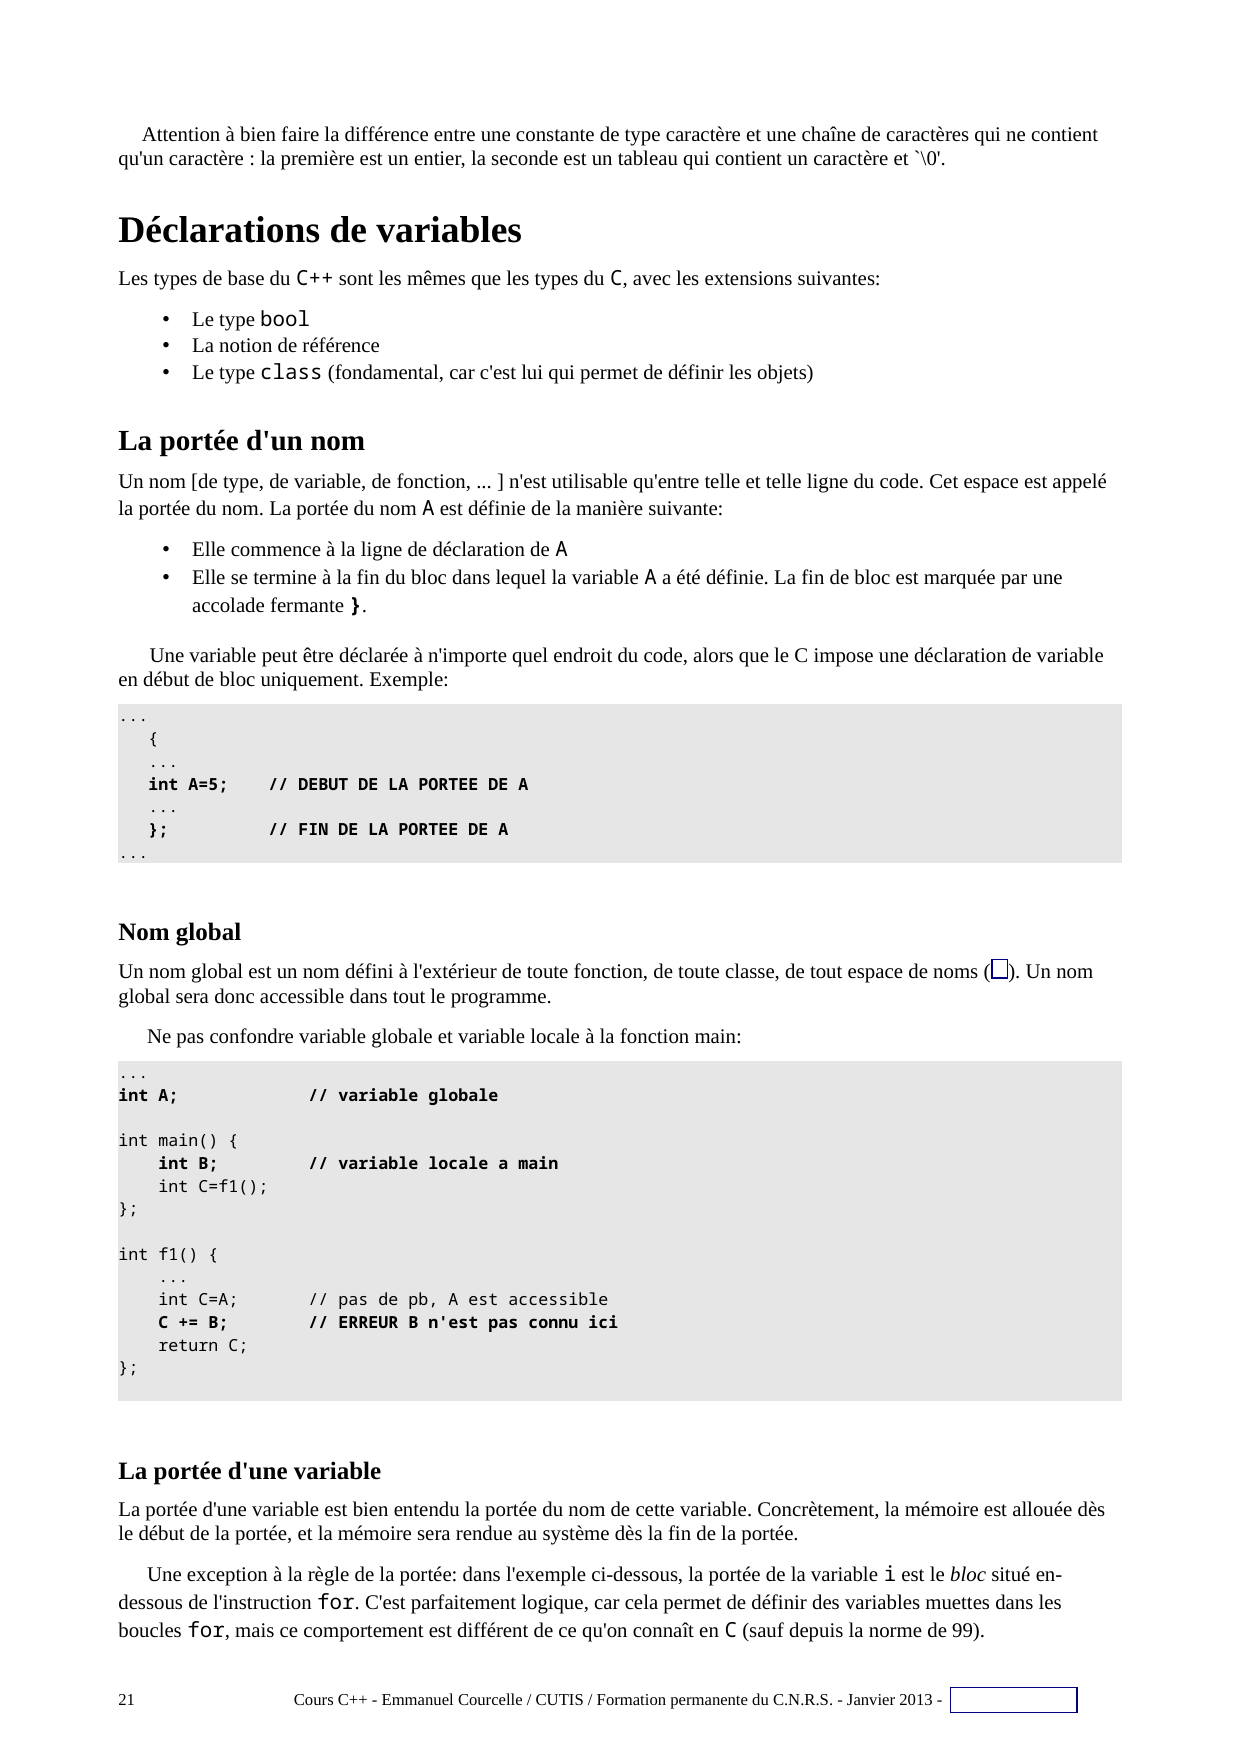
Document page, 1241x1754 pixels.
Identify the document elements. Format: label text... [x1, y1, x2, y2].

text }; [118, 1197, 1122, 1219]
text ... [118, 795, 1122, 817]
text C += B; // ERREUR B n'est pas connu ici [118, 1310, 1122, 1333]
text int main() { [118, 1129, 1122, 1151]
text int C=A; // pas de pb, A est accessible [118, 1288, 1122, 1310]
text { [118, 727, 1122, 749]
list Le type class (fondamental, car c'est lui qui permet de définir les objets) [162, 357, 1122, 385]
text ... [118, 704, 1122, 727]
text Un nom [de type, de variable, de fonction, ... ] n'est utilisable qu'entre telle et telle ligne du code. Cet espace est appelé la portée du nom. La portée du nom A est définie de la manière suivante: [118, 469, 1122, 521]
subtitle La portée d'un nom [118, 423, 1122, 456]
list Elle commence à la ligne de déclaration de A [162, 534, 1122, 562]
text int A; // variable globale [118, 1083, 1122, 1106]
text ... [118, 1061, 1122, 1083]
text Ne pas confondre variable globale et variable locale à la fonction main: [118, 1020, 1122, 1048]
text Une variable peut être déclarée à n'importe quel endroit du code, alors que le C impose une déclaration de variable en début de bloc uniquement. Exemple: [118, 632, 1122, 691]
text }; [118, 1356, 1122, 1378]
list Elle se termine à la fin du bloc dans lequel la variable A a été définie. La fin de bloc est marquée par une accolade fermante }. [162, 562, 1122, 619]
text int B; // variable locale a main [118, 1151, 1122, 1174]
text }; // FIN DE LA PORTEE DE A [118, 817, 1122, 840]
text int f1() { [118, 1242, 1122, 1265]
list Le type bool [162, 304, 1122, 333]
text ... [118, 840, 1122, 863]
text Les types de base du C++ sont les mêmes que les types du C, avec les extensions suivantes: [118, 263, 1122, 292]
text int C=f1(); [118, 1174, 1122, 1197]
subtitle La portée d'une variable [118, 1456, 1122, 1484]
text La portée d'une variable est bien entendu la portée du nom de cette variable. Concrètement, la mémoire est allouée dès le début de la portée, et la mémoire sera rendue au système dès la fin de la portée. [118, 1497, 1122, 1545]
list La notion de référence [162, 333, 1122, 357]
text Attention à bien faire la différence entre une constante de type caractère et une chaîne de caractères qui ne contient qu'un caractère : la première est un entier, la seconde est un tableau qui contient un caractère et `\0'. [118, 118, 1122, 170]
text ... [118, 1265, 1122, 1288]
subtitle Déclarations de variables [118, 208, 1122, 251]
subtitle Nom global [118, 917, 1122, 946]
text int A=5; // DEBUT DE LA PORTEE DE A [118, 772, 1122, 795]
text return C; [118, 1333, 1122, 1356]
text ... [118, 749, 1122, 772]
text Une exception à la règle de la portée: dans l'exemple ci-dessous, la portée de la variable i est le bloc situé en-dessous de l'instruction for. C'est parfaitement logique, car cela permet de définir des variables muettes dans les boucles for, mais ce comportement est différent de ce qu'on connaît en C (sauf depuis la norme de 99). [118, 1558, 1122, 1644]
text Un nom global est un nom défini à l'extérieur de toute fonction, de toute classe, de tout espace de noms (). Un nom global sera donc accessible dans tout le programme. [118, 959, 1122, 1008]
